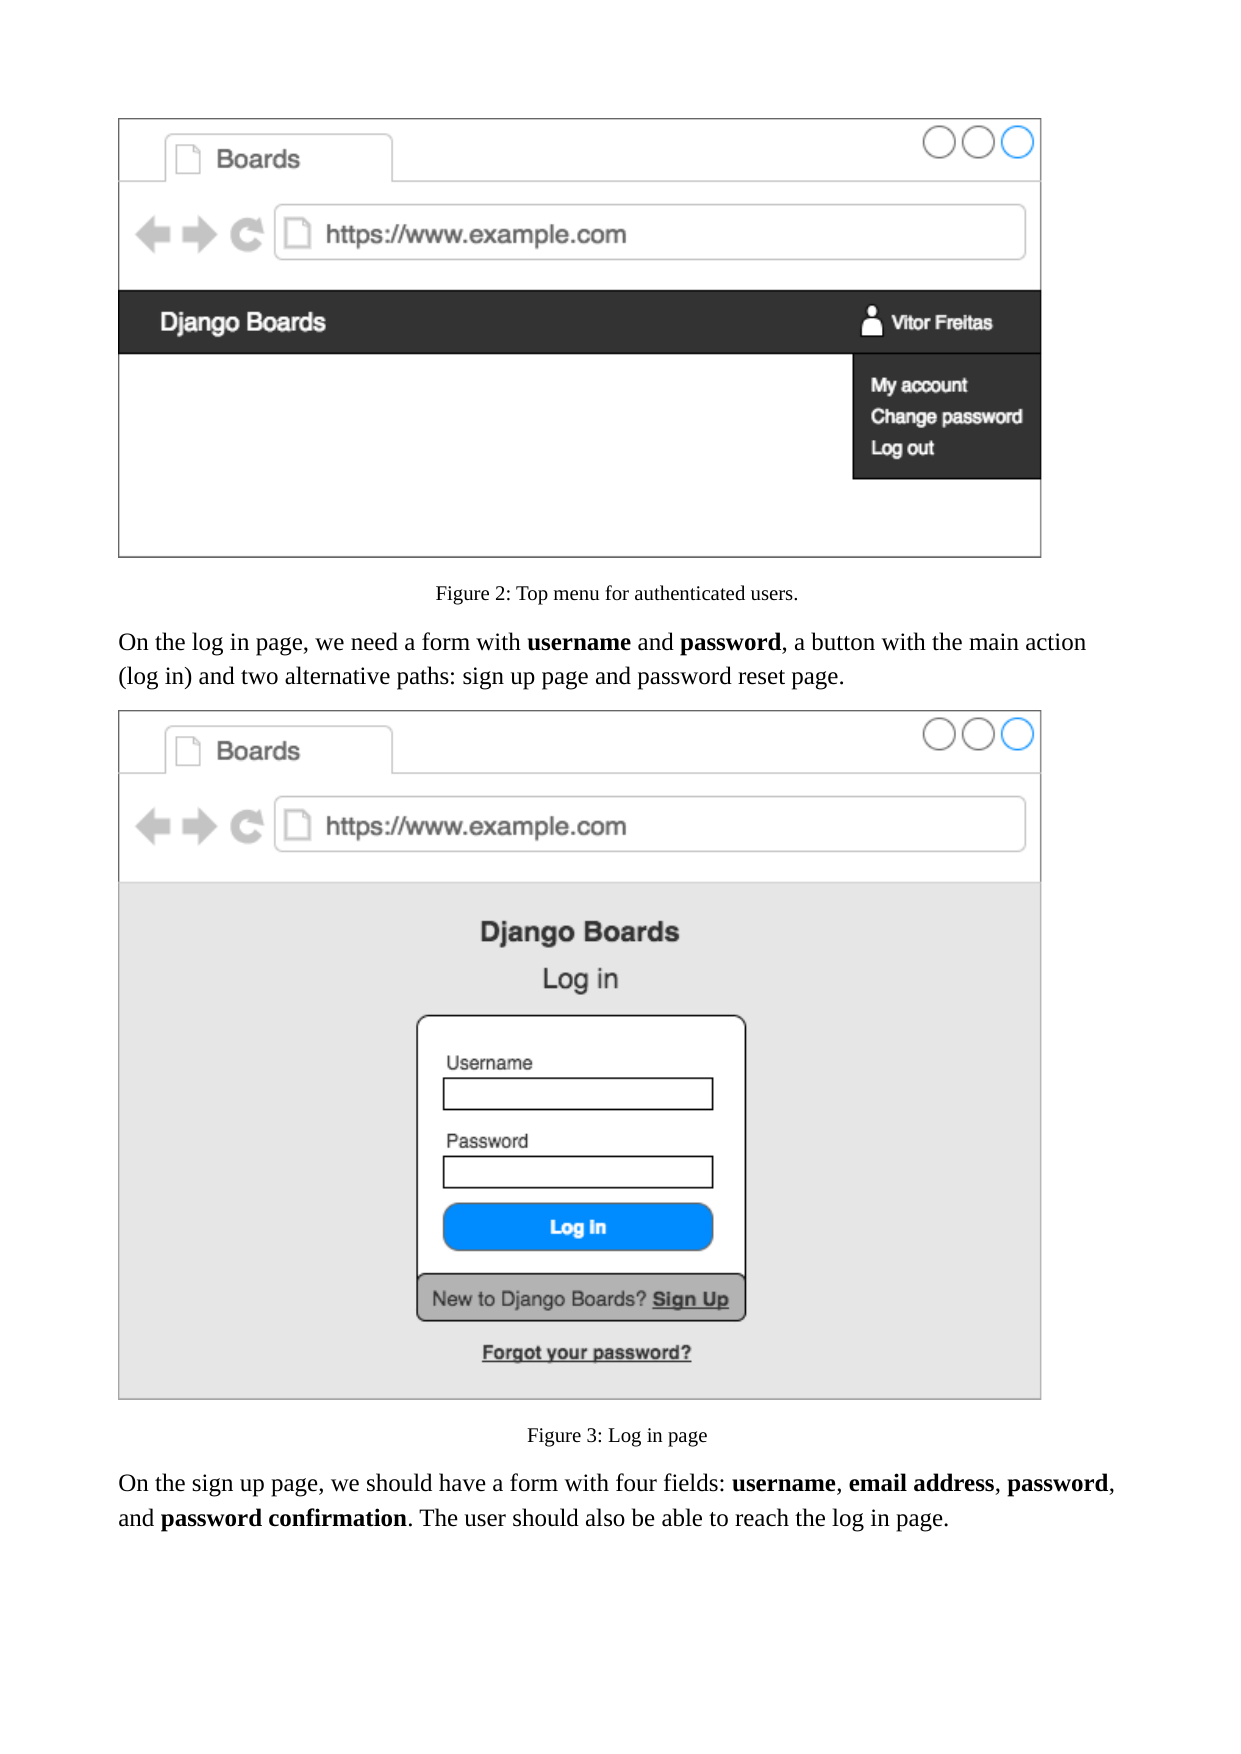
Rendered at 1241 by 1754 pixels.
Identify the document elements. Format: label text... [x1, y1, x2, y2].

picture [118, 118, 1042, 558]
text On the sign up page, we should have a form with four fields: username, email address, password, and password confirmation. The user should also be able to reach the log in page. [118, 1468, 1122, 1532]
text Figure 2: Top menu for authenticated users. [118, 577, 1122, 606]
text On the log in page, we need a form with username and password, a button with the main action (log in) and two alternative paths: sign up page and password reset page. [118, 627, 1122, 690]
text Figure 3: Log in page [118, 1419, 1122, 1448]
picture [118, 710, 1042, 1400]
